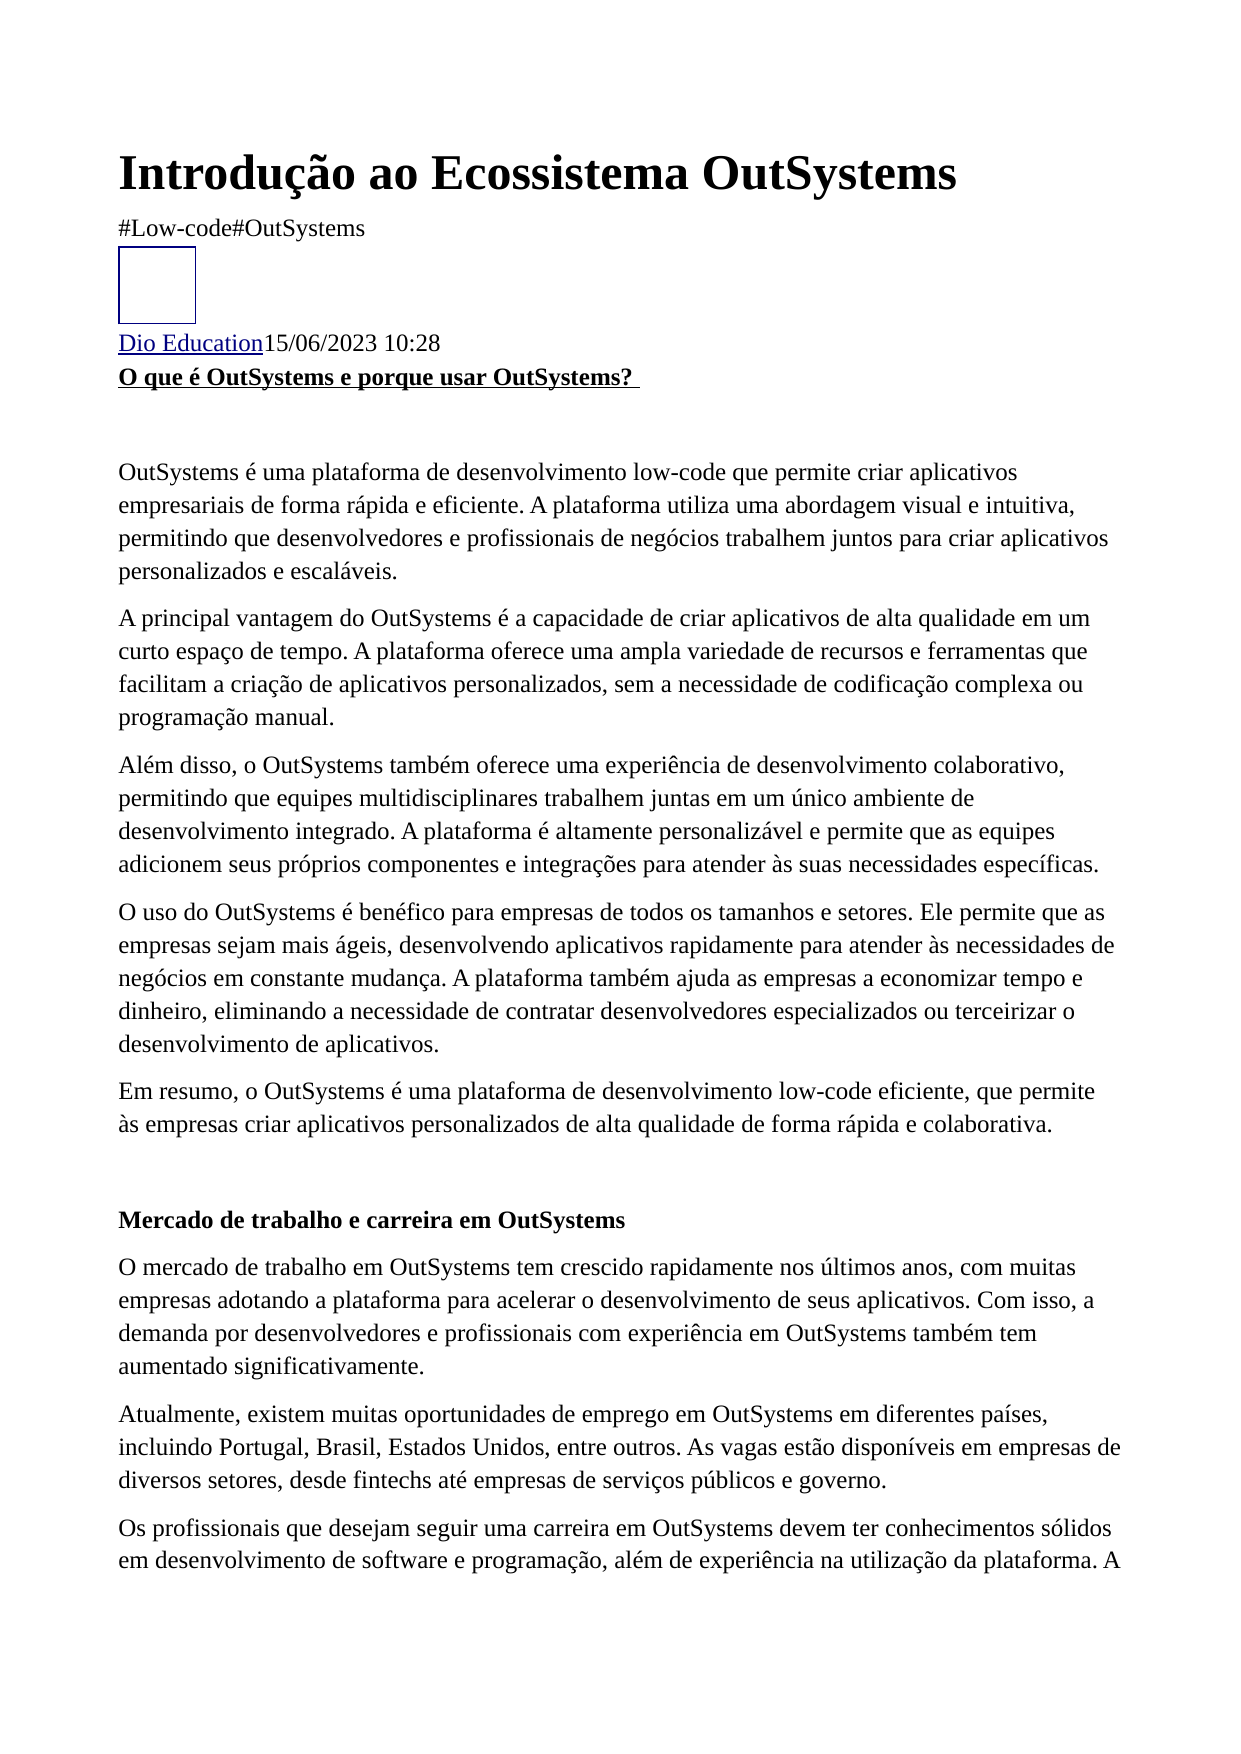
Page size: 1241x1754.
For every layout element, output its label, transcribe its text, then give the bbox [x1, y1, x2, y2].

text Os profissionais que desejam seguir uma carreira em OutSystems devem ter conhecimentos sólidos em desenvolvimento de software e programação, além de experiência na utilização da plataforma. A [118, 1513, 1122, 1574]
subtitle Introdução ao Ecossistema OutSystems [118, 143, 1122, 201]
text Em resumo, o OutSystems é uma plataforma de desenvolvimento low-code eficiente, que permite às empresas criar aplicativos personalizados de alta qualidade de forma rápida e colaborativa. [118, 1076, 1122, 1138]
text O mercado de trabalho em OutSystems tem crescido rapidamente nos últimos anos, com muitas empresas adotando a plataforma para acelerar o desenvolvimento de seus aplicativos. Com isso, a demanda por desenvolvedores e profissionais com experiência em OutSystems também tem aumentado significativamente. [118, 1252, 1122, 1380]
text Além disso, o OutSystems também oferece uma experiência de desenvolvimento colaborativo, permitindo que equipes multidisciplinares trabalhem juntas em um único ambiente de desenvolvimento integrado. A plataforma é altamente personalizável e permite que as equipes adicionem seus próprios componentes e integrações para atender às suas necessidades específicas. [118, 750, 1122, 878]
text Mercado de trabalho e carreira em OutSystems [118, 1205, 1122, 1233]
text #Low-code#OutSystems [118, 213, 1122, 242]
text O que é OutSystems e porque usar OutSystems? [118, 362, 1122, 390]
text Dio Education15/06/2023 10:28 [118, 328, 1122, 357]
text A principal vantagem do OutSystems é a capacidade de criar aplicativos de alta qualidade em um curto espaço de tempo. A plataforma oferece uma ampla variedade de recursos e ferramentas que facilitam a criação de aplicativos personalizados, sem a necessidade de codificação complexa ou programação manual. [118, 603, 1122, 731]
text Atualmente, existem muitas oportunidades de emprego em OutSystems em diferentes países, incluindo Portugal, Brasil, Estados Unidos, entre outros. As vagas estão disponíveis em empresas de diversos setores, desde fintechs até empresas de serviços públicos e governo. [118, 1399, 1122, 1494]
text OutSystems é uma plataforma de desenvolvimento low-code que permite criar aplicativos empresariais de forma rápida e eficiente. A plataforma utiliza uma abordagem visual e intuitiva, permitindo que desenvolvedores e profissionais de negócios trabalhem juntos para criar aplicativos personalizados e escaláveis. [118, 457, 1122, 584]
text O uso do OutSystems é benéfico para empresas de todos os tamanhos e setores. Ele permite que as empresas sejam mais ágeis, desenvolvendo aplicativos rapidamente para atender às necessidades de negócios em constante mudança. A plataforma também ajuda as empresas a economizar tempo e dinheiro, eliminando a necessidade de contratar desenvolvedores especializados ou terceirizar o desenvolvimento de aplicativos. [118, 897, 1122, 1058]
